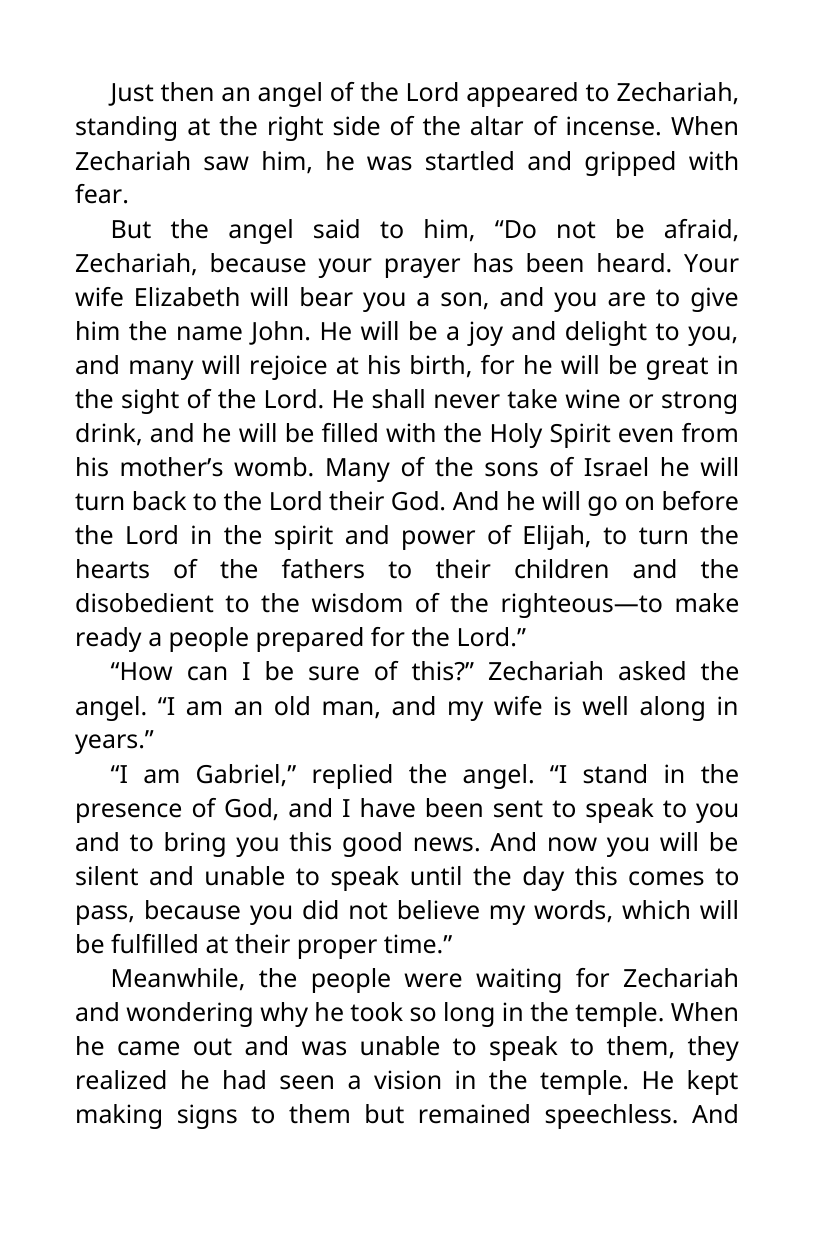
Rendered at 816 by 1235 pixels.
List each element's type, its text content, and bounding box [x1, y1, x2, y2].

text Meanwhile, the people were waiting for Zechariah and wondering why he took so long in the temple. When he came out and was unable to speak to them, they realized he had seen a vision in the temple. He kept making signs to them but remained speechless. And [75, 961, 740, 1131]
text Just then an angel of the Lord appeared to Zechariah, standing at the right side of the altar of incense. When Zechariah saw him, he was startled and gripped with fear. [75, 75, 740, 211]
text “How can I be sure of this?” Zechariah asked the angel. “I am an old man, and my wife is well along in years.” [75, 654, 740, 756]
text But the angel said to him, “Do not be afraid, Zechariah, because your prayer has been heard. Your wife Elizabeth will bear you a son, and you are to give him the name John. He will be a joy and delight to you, and many will rejoice at his birth, for he will be great in the sight of the Lord. He shall never take wine or strong drink, and he will be filled with the Holy Spirit even from his mother’s womb. Many of the sons of Israel he will turn back to the Lord their God. And he will go on before the Lord in the spirit and power of Elijah, to turn the hearts of the fathers to their children and the disobedient to the wisdom of the righteous—to make ready a people prepared for the Lord.” [75, 211, 740, 654]
text “I am Gabriel,” replied the angel. “I stand in the presence of God, and I have been sent to speak to you and to bring you this good news. And now you will be silent and unable to speak until the day this comes to pass, because you did not believe my words, which will be fulfilled at their proper time.” [75, 756, 740, 961]
